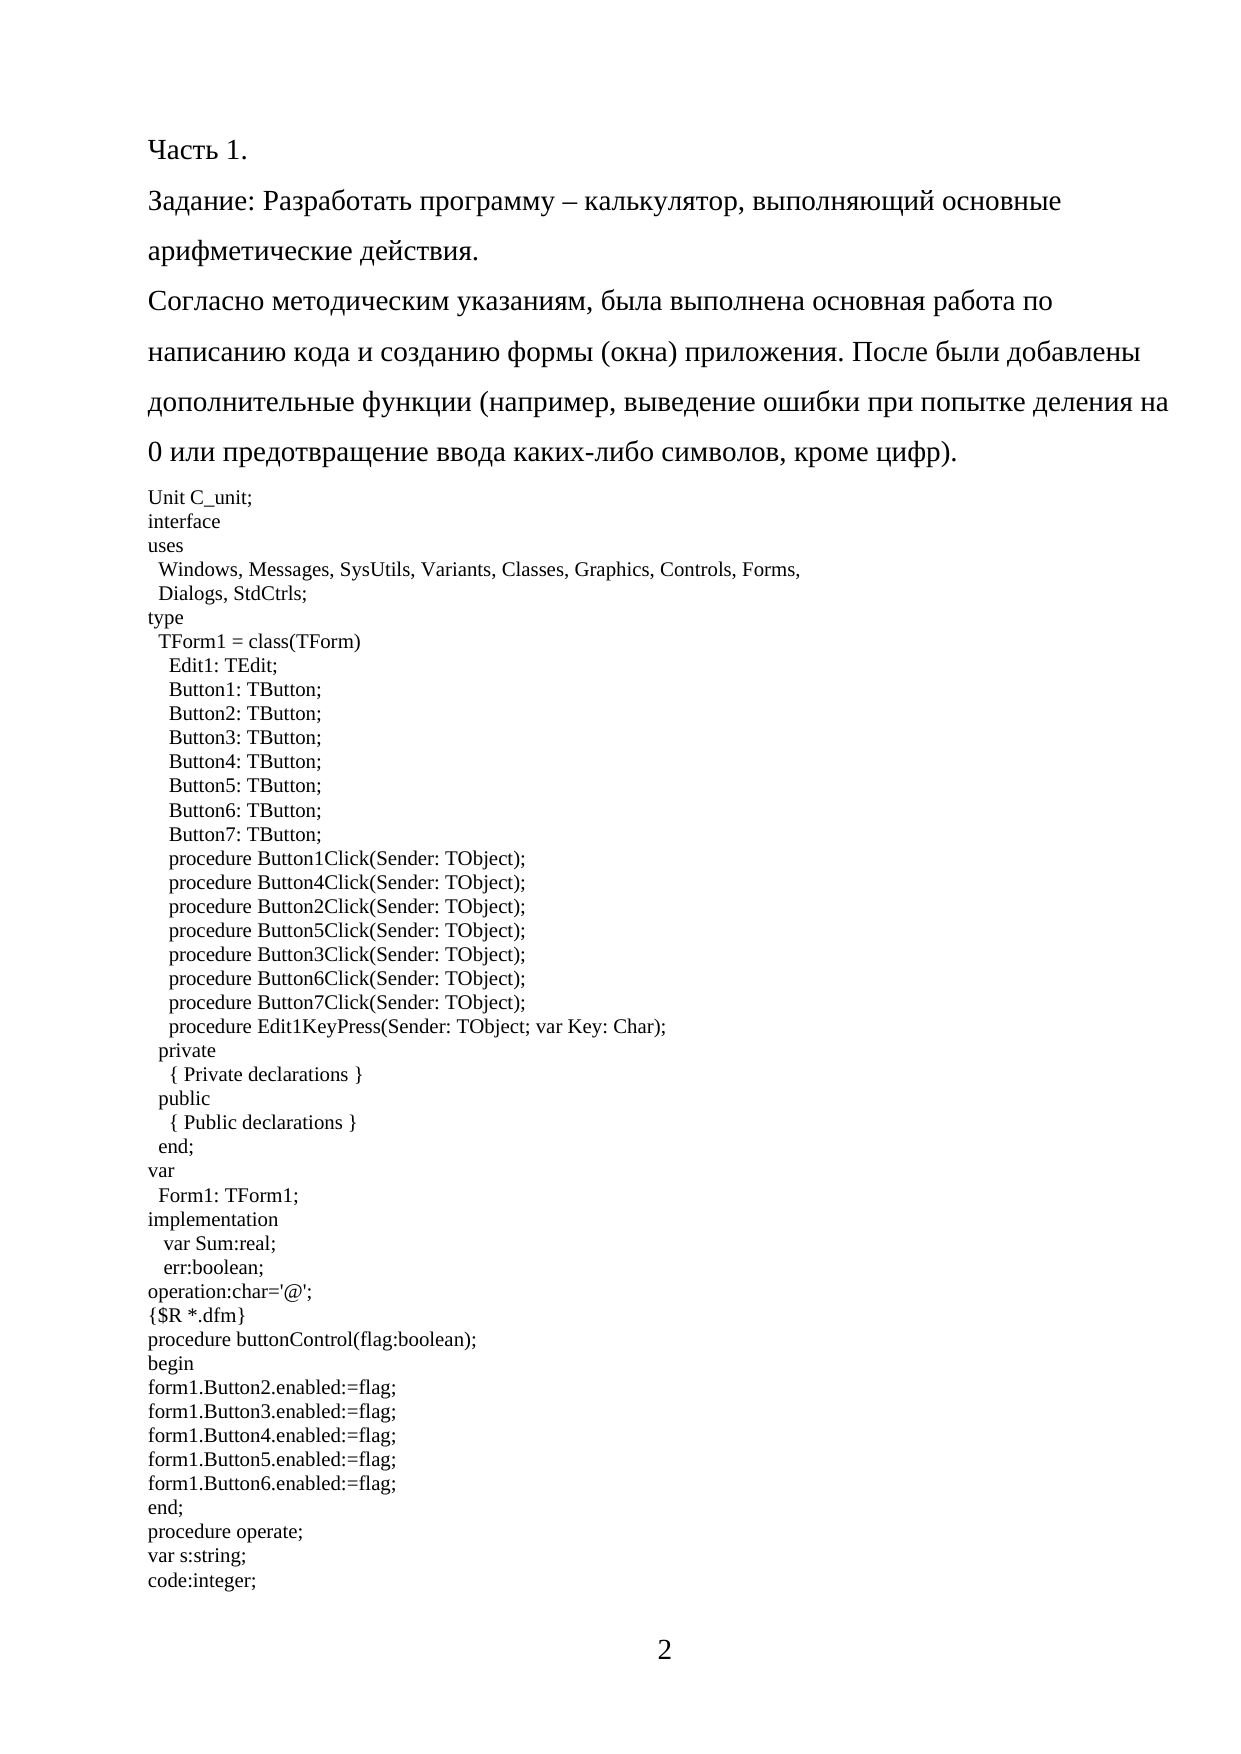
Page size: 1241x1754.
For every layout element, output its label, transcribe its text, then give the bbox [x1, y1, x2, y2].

text Согласно методическим указаниям, была выполнена основная работа по написанию кода и созданию формы (окна) приложения. После были добавлены дополнительные функции (например, выведение ошибки при попытке деления на 0 или предотвращение ввода каких-либо символов, кроме цифр). [148, 283, 1181, 468]
text {$R *.dfm} [148, 1303, 1181, 1327]
text procedure Button4Click(Sender: TObject); [148, 870, 1181, 894]
text implementation [148, 1207, 1181, 1231]
text Button4: TButton; [148, 749, 1181, 773]
text Часть 1. [148, 132, 1181, 166]
text procedure Button2Click(Sender: TObject); [148, 894, 1181, 918]
text var s:string; [148, 1543, 1181, 1567]
text interface [148, 509, 1181, 533]
text uses [148, 533, 1181, 557]
text form1.Button5.enabled:=flag; [148, 1447, 1181, 1471]
text procedure buttonControl(flag:boolean); [148, 1327, 1181, 1351]
text form1.Button4.enabled:=flag; [148, 1423, 1181, 1447]
text Button5: TButton; [148, 773, 1181, 797]
text TForm1 = class(TForm) [148, 629, 1181, 653]
text procedure Button6Click(Sender: TObject); [148, 966, 1181, 990]
text procedure Button5Click(Sender: TObject); [148, 918, 1181, 942]
text code:integer; [148, 1567, 1181, 1592]
text Dialogs, StdCtrls; [148, 581, 1181, 605]
text end; [148, 1495, 1181, 1519]
text Form1: TForm1; [148, 1182, 1181, 1207]
text Windows, Messages, SysUtils, Variants, Classes, Graphics, Controls, Forms, [148, 557, 1181, 581]
text Unit C_unit; [148, 485, 1181, 509]
text procedure Button3Click(Sender: TObject); [148, 942, 1181, 966]
text { Public declarations } [148, 1110, 1181, 1134]
text type [148, 605, 1181, 629]
text public [148, 1086, 1181, 1110]
text Button6: TButton; [148, 797, 1181, 822]
text var Sum:real; [148, 1231, 1181, 1255]
text Button3: TButton; [148, 725, 1181, 749]
text form1.Button6.enabled:=flag; [148, 1471, 1181, 1495]
text { Private declarations } [148, 1062, 1181, 1086]
text err:boolean; [148, 1255, 1181, 1279]
text Задание: Разработать программу – калькулятор, выполняющий основные арифметические действия. [148, 183, 1181, 267]
text procedure Button1Click(Sender: TObject); [148, 846, 1181, 870]
text Button1: TButton; [148, 677, 1181, 701]
text procedure operate; [148, 1519, 1181, 1543]
text private [148, 1038, 1181, 1062]
text var [148, 1158, 1181, 1182]
text Edit1: TEdit; [148, 653, 1181, 677]
text begin [148, 1351, 1181, 1375]
text procedure Button7Click(Sender: TObject); [148, 990, 1181, 1014]
text form1.Button3.enabled:=flag; [148, 1399, 1181, 1423]
text form1.Button2.enabled:=flag; [148, 1375, 1181, 1399]
text end; [148, 1134, 1181, 1158]
text Button7: TButton; [148, 822, 1181, 846]
text procedure Edit1KeyPress(Sender: TObject; var Key: Char); [148, 1014, 1181, 1038]
text operation:char='@'; [148, 1279, 1181, 1303]
text Button2: TButton; [148, 701, 1181, 725]
